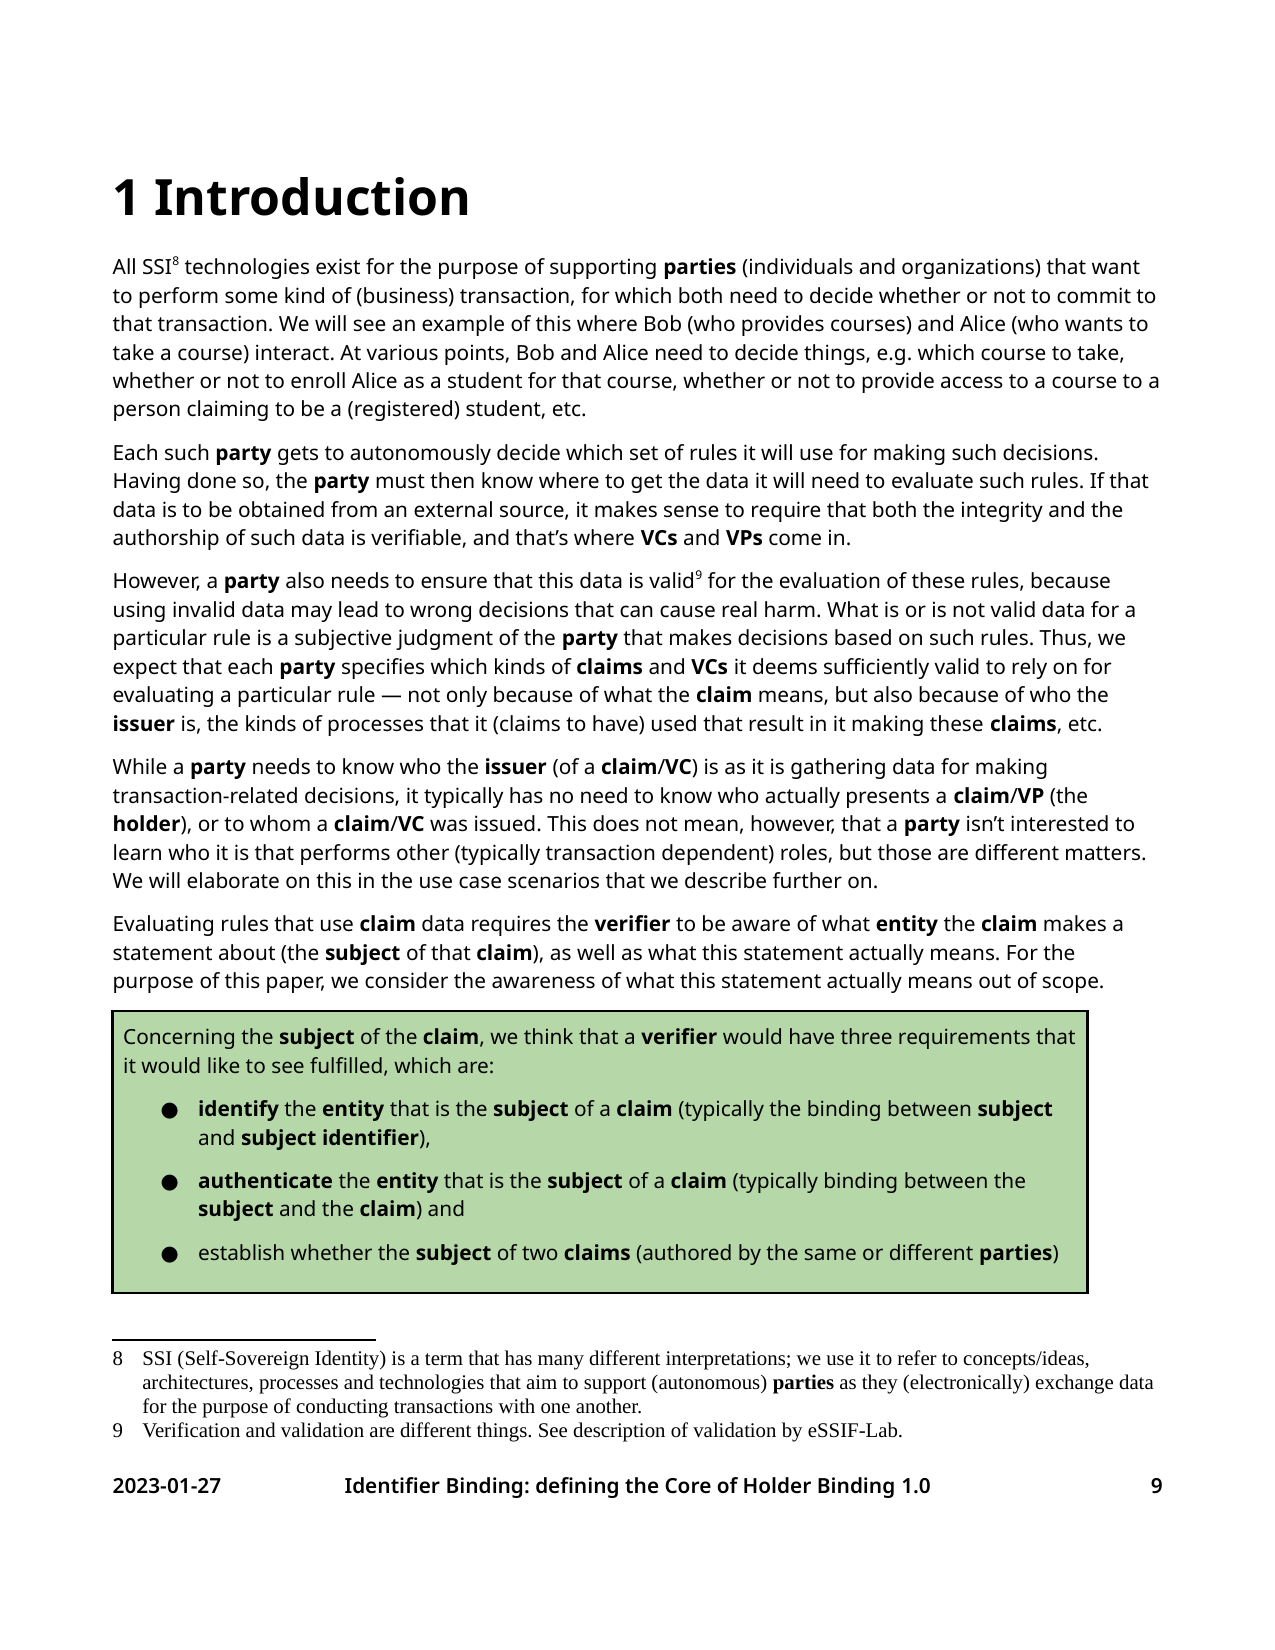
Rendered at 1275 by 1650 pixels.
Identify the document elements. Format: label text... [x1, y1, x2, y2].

text All SSI technologies exist for the purpose of supporting parties (individuals and organizations) that want to perform some kind of (business) transaction, for which both need to decide whether or not to commit to that transaction. We will see an example of this where Bob (who provides courses) and Alice (who wants to take a course) interact. At various points, Bob and Alice need to decide things, e.g. which course to take, whether or not to enroll Alice as a student for that course, whether or not to provide access to a course to a person claiming to be a (registered) student, etc. [112, 252, 1162, 423]
text Evaluating rules that use claim data requires the verifier to be aware of what entity the claim makes a statement about (the subject of that claim), as well as what this statement actually means. For the purpose of this paper, we consider the awareness of what this statement actually means out of scope. [112, 909, 1162, 995]
text While a party needs to know who the issuer (of a claim/VC) is as it is gathering data for making transaction-related decisions, it typically has no need to know who actually presents a claim/VP (the holder), or to whom a claim/VC was issued. This does not mean, however, that a party isn’t interested to learn who it is that performs other (typically transaction dependent) roles, but those are different matters. We will elaborate on this in the use case scenarios that we describe further on. [112, 752, 1162, 894]
text However, a party also needs to ensure that this data is valid for the evaluation of these rules, because using invalid data may lead to wrong decisions that can cause real harm. What is or is not valid data for a particular rule is a subjective judgment of the party that makes decisions based on such rules. Thus, we expect that each party specifies which kinds of claims and VCs it deems sufficiently valid to rely on for evaluating a particular rule — not only because of what the claim means, but also because of who the issuer is, the kinds of processes that it (claims to have) used that result in it making these claims, etc. [112, 567, 1162, 737]
text Each such party gets to autonomously decide which set of rules it will use for making such decisions. Having done so, the party must then know where to get the data it will need to evaluate such rules. If that data is to be obtained from an external source, it makes sense to require that both the integrity and the authorship of such data is verifiable, and that’s where VCs and VPs come in. [112, 438, 1162, 552]
table_header Concerning the subject of the claim, we think that a verifier would have three requirements that it would like to see fulfilled, which are: identify the entity that is the subject of a claim (typically the binding between subject and subject identifier), authenticate the entity that is the subject of a claim (typically binding between the subject and the claim) and establish whether the subject of two claims (authored by the same or different parties) are in fact the same entity, are different entities, or are entities of which it cannot be determined that they are the same or different. Providing means to fulfill at least some of these requirements is the topic of this paper. [114, 1012, 1086, 1292]
text Verification and validation are different things. See description of validation by eSSIF-Lab. [112, 1418, 1162, 1442]
text SSI (Self-Sovereign Identity) is a term that has many different interpretations; we use it to refer to concepts/ideas, architectures, processes and technologies that aim to support (autonomous) parties as they (electronically) exchange data for the purpose of conducting transactions with one another. [112, 1346, 1162, 1418]
subtitle 1 Introduction [112, 162, 1162, 230]
